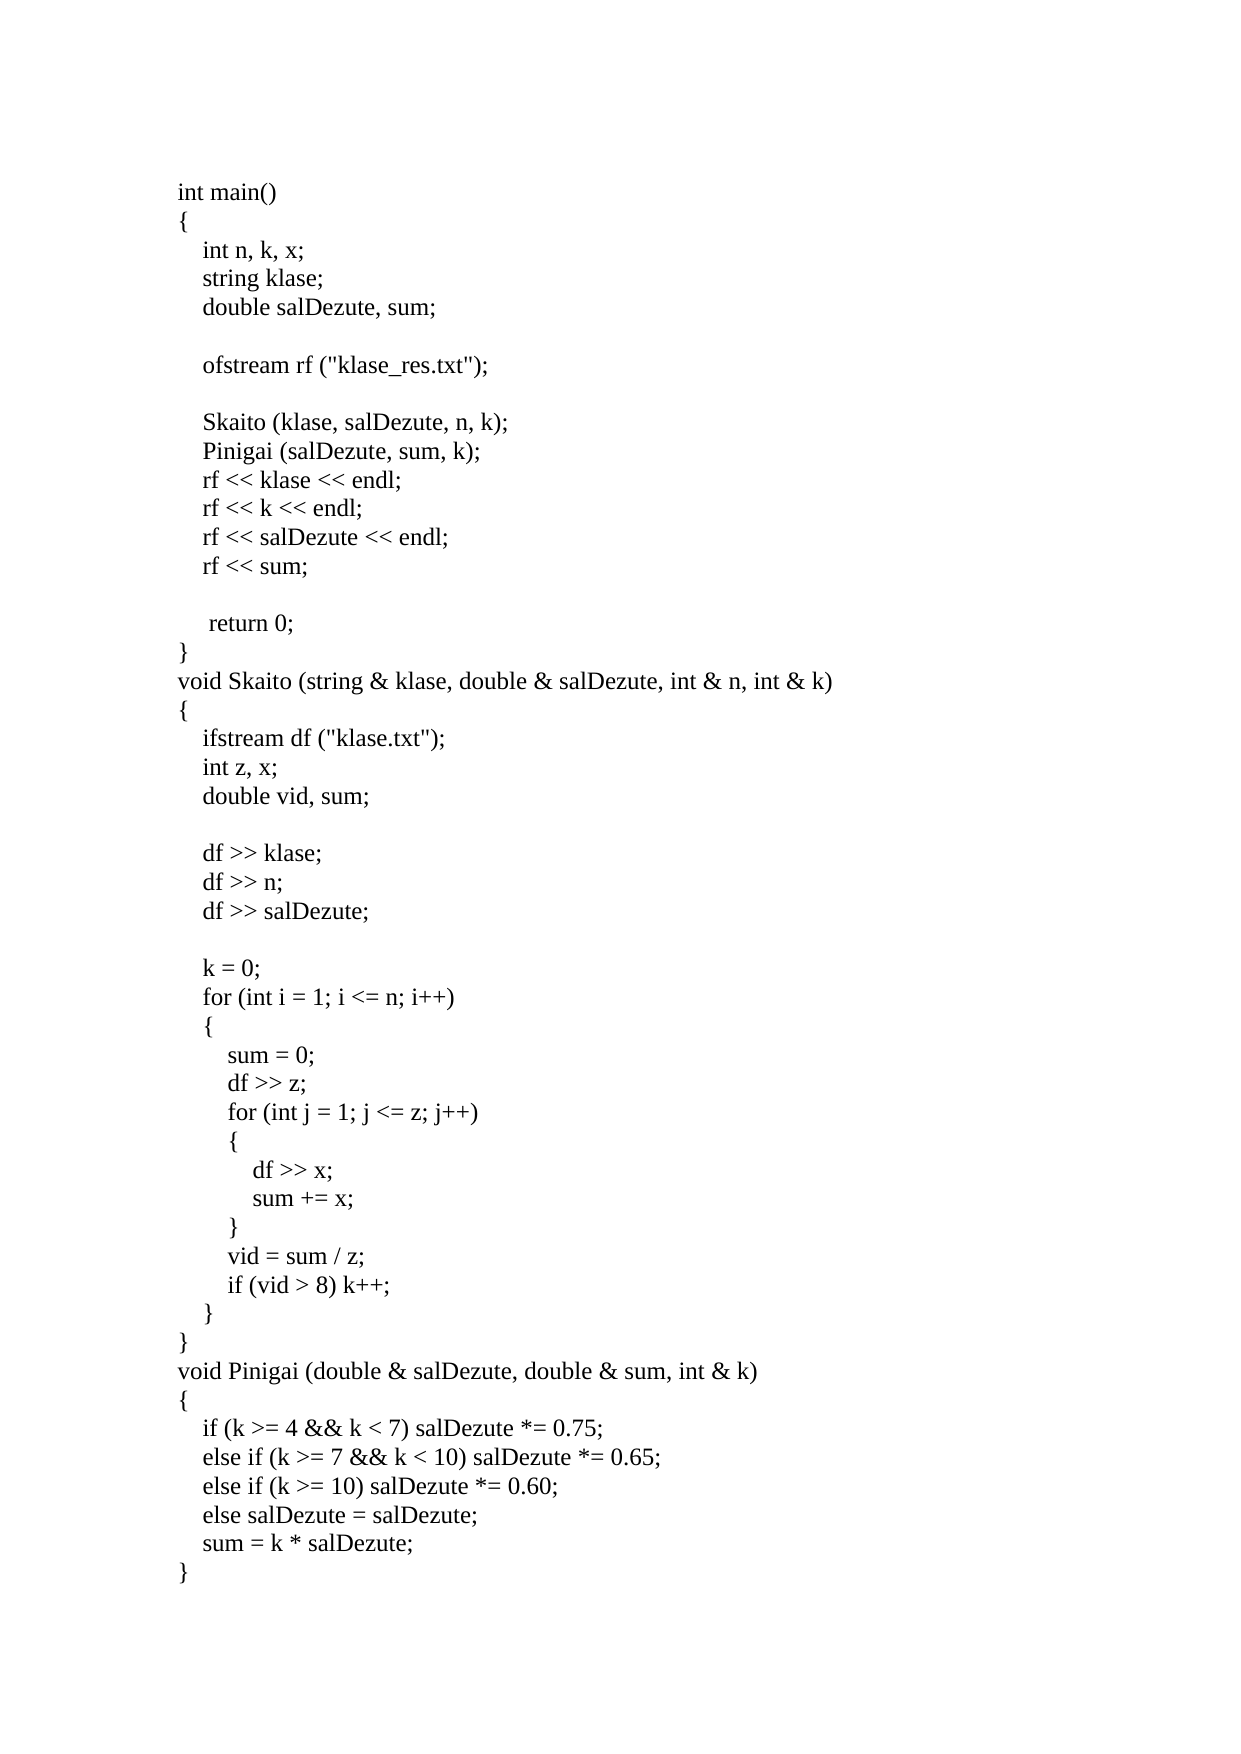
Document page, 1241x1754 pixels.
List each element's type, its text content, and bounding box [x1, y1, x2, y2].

text void Skaito (string & klase, double & salDezute, int & n, int & k) [177, 666, 1181, 695]
text sum = k * salDezute; [177, 1528, 1181, 1557]
text double salDezute, sum; [177, 292, 1181, 321]
text } [177, 1212, 1181, 1241]
text else salDezute = salDezute; [177, 1500, 1181, 1528]
text df >> z; [177, 1068, 1181, 1097]
text void Pinigai (double & salDezute, double & sum, int & k) [177, 1356, 1181, 1385]
text int z, x; [177, 752, 1181, 781]
text df >> n; [177, 867, 1181, 896]
text { [177, 1126, 1181, 1155]
text df >> x; [177, 1155, 1181, 1183]
text sum += x; [177, 1183, 1181, 1212]
text sum = 0; [177, 1040, 1181, 1068]
text } [177, 1557, 1181, 1586]
text int n, k, x; [177, 235, 1181, 263]
text if (vid > 8) k++; [177, 1270, 1181, 1298]
text rf << klase << endl; [177, 465, 1181, 493]
text ofstream rf ("klase_res.txt"); [177, 350, 1181, 378]
text else if (k >= 10) salDezute *= 0.60; [177, 1471, 1181, 1500]
text if (k >= 4 && k < 7) salDezute *= 0.75; [177, 1413, 1181, 1442]
text rf << salDezute << endl; [177, 522, 1181, 551]
text int main() [177, 177, 1181, 206]
text rf << sum; [177, 551, 1181, 580]
text { [177, 695, 1181, 723]
text else if (k >= 7 && k < 10) salDezute *= 0.65; [177, 1442, 1181, 1471]
text ifstream df ("klase.txt"); [177, 723, 1181, 752]
text } [177, 637, 1181, 666]
text } [177, 1327, 1181, 1356]
text { [177, 206, 1181, 235]
text for (int j = 1; j <= z; j++) [177, 1097, 1181, 1126]
text Pinigai (salDezute, sum, k); [177, 436, 1181, 465]
text for (int i = 1; i <= n; i++) [177, 982, 1181, 1011]
text rf << k << endl; [177, 493, 1181, 522]
text string klase; [177, 263, 1181, 292]
text k = 0; [177, 953, 1181, 982]
text vid = sum / z; [177, 1241, 1181, 1270]
text df >> klase; [177, 838, 1181, 867]
text Skaito (klase, salDezute, n, k); [177, 407, 1181, 436]
text df >> salDezute; [177, 896, 1181, 925]
text return 0; [177, 608, 1181, 637]
text { [177, 1011, 1181, 1040]
text } [177, 1298, 1181, 1327]
text double vid, sum; [177, 781, 1181, 810]
text { [177, 1385, 1181, 1413]
